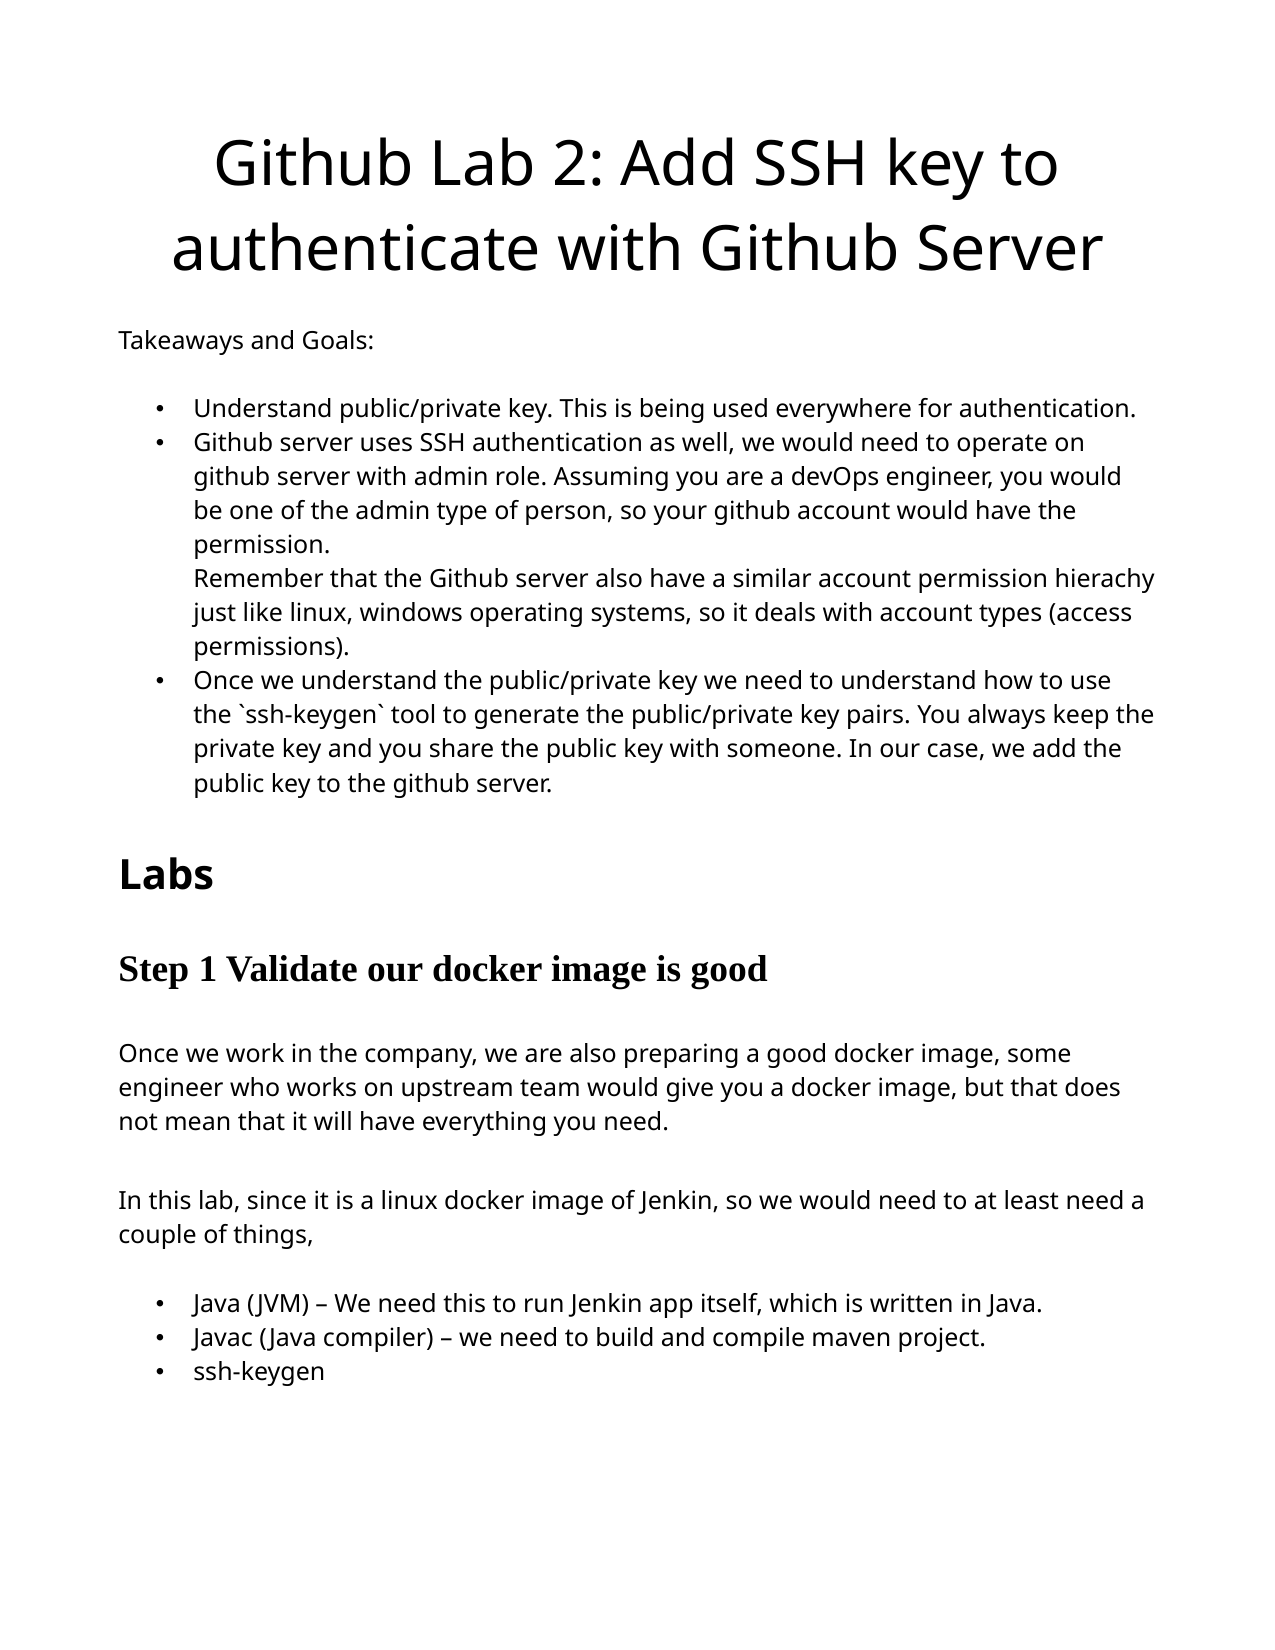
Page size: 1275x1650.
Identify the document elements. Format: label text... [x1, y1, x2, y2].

text In this lab, since it is a linux docker image of Jenkin, so we would need to at least need a couple of things, [118, 1183, 1157, 1251]
list Once we understand the public/private key we need to understand how to use the `ssh-keygen` tool to generate the public/private key pairs. You always keep the private key and you share the public key with someone. In our case, we add the public key to the github server. [156, 663, 1157, 799]
text Labs [118, 845, 1157, 901]
list ssh-keygen [156, 1353, 1157, 1387]
list Remember that the Github server also have a similar account permission hierachy just like linux, windows operating systems, so it deals with account types (access permissions). [156, 561, 1157, 663]
text Once we work in the company, we are also preparing a good docker image, some engineer who works on upstream team would give you a docker image, but that does not mean that it will have everything you need. [118, 1035, 1157, 1138]
list Java (JVM) – We need this to run Jenkin app itself, which is written in Java. [156, 1285, 1157, 1319]
list Github server uses SSH authentication as well, we would need to operate on github server with admin role. Assuming you are a devOps engineer, you would be one of the admin type of person, so your github account would have the permission. [156, 424, 1157, 561]
text Takeaways and Goals: [118, 322, 1157, 356]
list Javac (Java compiler) – we need to build and compile maven project. [156, 1319, 1157, 1353]
text Step 1 Validate our docker image is good [118, 947, 1157, 990]
list Understand public/private key. This is being used everywhere for authentication. [156, 391, 1157, 424]
text Github Lab 2: Add SSH key to authenticate with Github Server [118, 118, 1157, 288]
